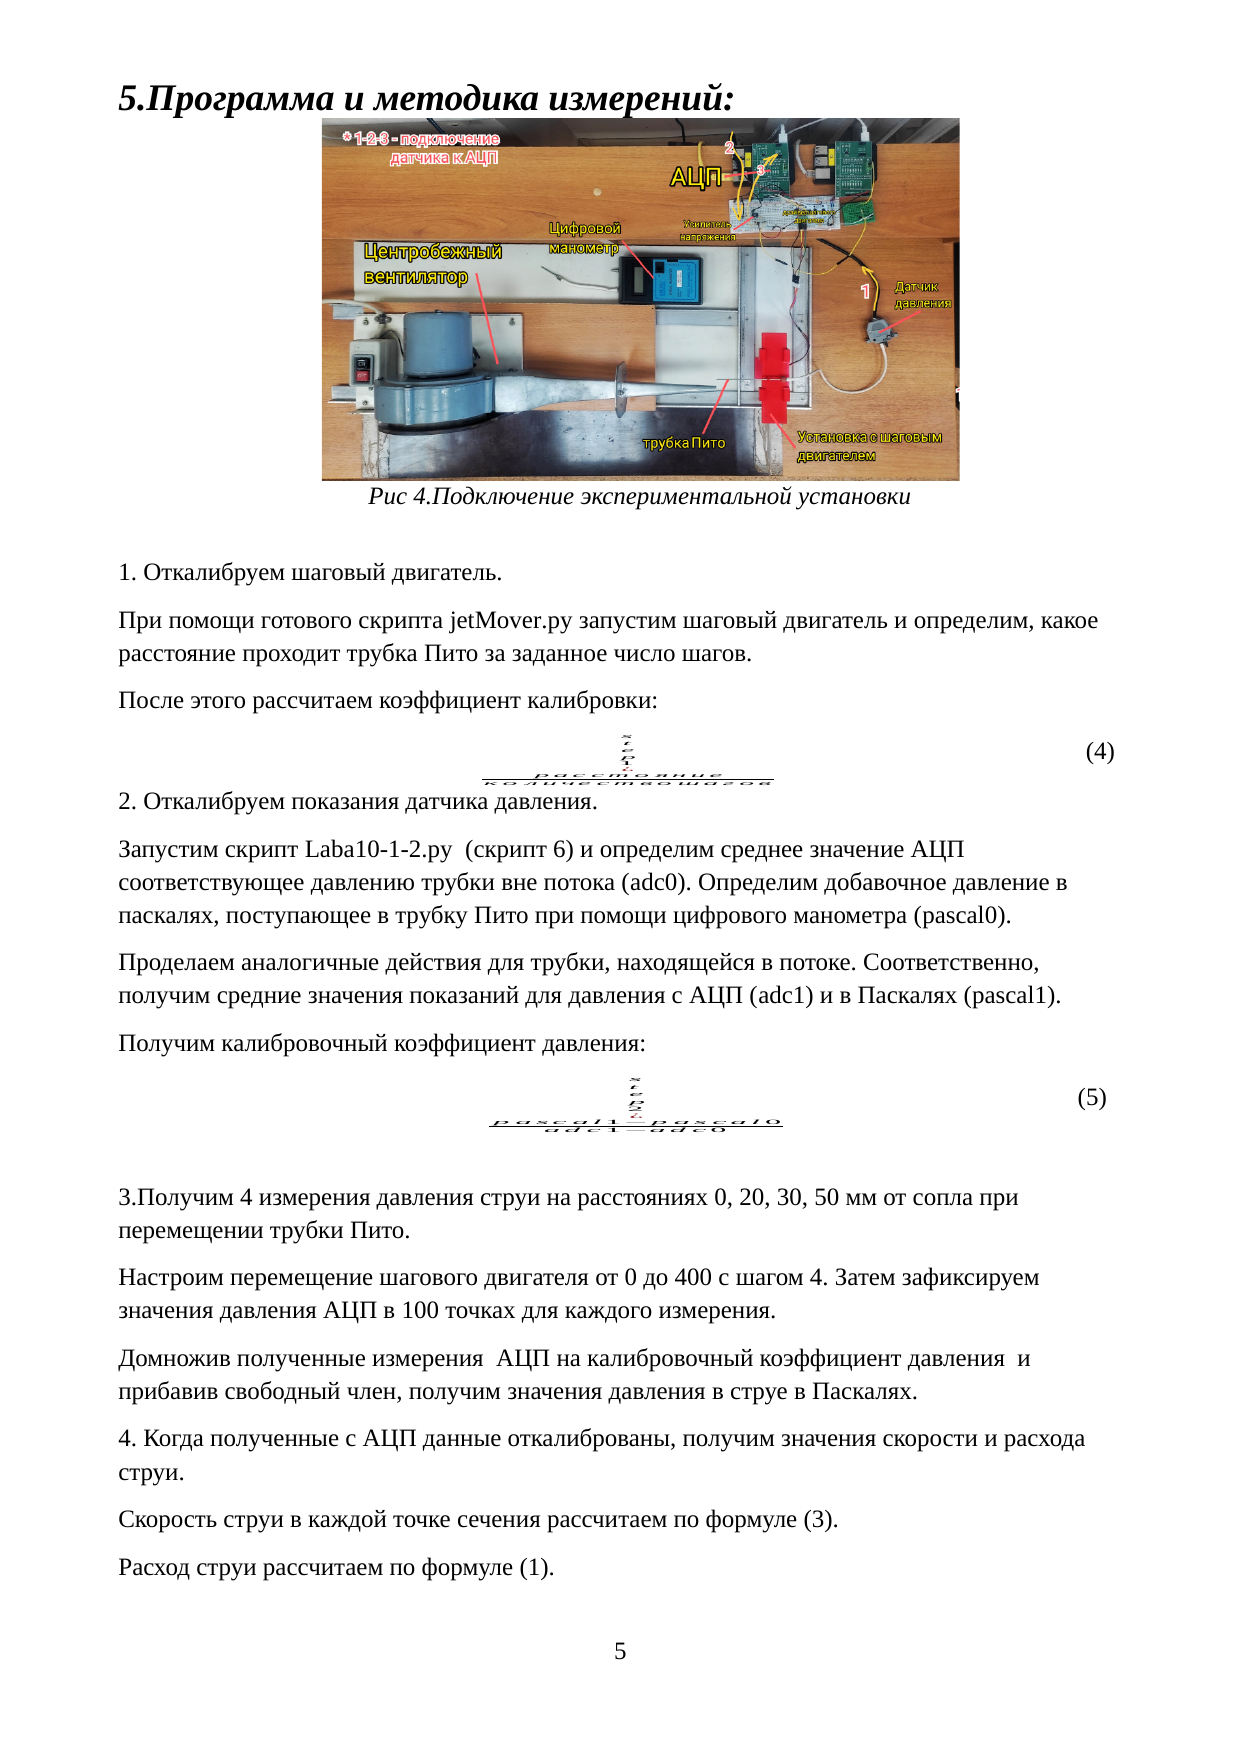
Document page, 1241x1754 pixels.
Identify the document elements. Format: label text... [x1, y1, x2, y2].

text Запустим скрипт Laba10-1-2.py (скрипт 6) и определим среднее значение АЦП соответствующее давлению трубки вне потока (adc0). Определим добавочное давление в паскалях, поступающее в трубку Пито при помощи цифрового манометра (pascal0). [118, 834, 1122, 929]
text Настроим перемещение шагового двигателя от 0 до 400 с шагом 4. Затем зафиксируем значения давления АЦП в 100 точках для каждого измерения. [118, 1262, 1122, 1324]
text Скорость струи в каждой точке сечения рассчитаем по формуле (3). [118, 1504, 1122, 1533]
text Расход струи рассчитаем по формуле (1). [118, 1552, 1122, 1581]
text (4) [118, 733, 1122, 786]
text (5) [118, 1076, 1122, 1134]
subtitle Программа и методика измерений: [118, 75, 1122, 118]
text Проделаем аналогичные действия для трубки, находящейся в потоке. Соответственно, получим средние значения показаний для давления с АЦП (adc1) и в Паскалях (pascal1). [118, 947, 1122, 1009]
text 4. Когда полученные с АЦП данные откалиброваны, получим значения скорости и расхода струи. [118, 1423, 1122, 1485]
text Рис 4.Подключение экспериментальной установки [118, 481, 1122, 510]
text После этого рассчитаем коэффициент калибровки: [118, 686, 1122, 714]
text При помощи готового скрипта jetMover.py запустим шаговый двигатель и определим, какое расстояние проходит трубка Пито за заданное число шагов. [118, 605, 1122, 667]
text 1. Откалибруем шаговый двигатель. [118, 557, 1122, 586]
text Получим калибровочный коэффициент давления: [118, 1028, 1122, 1057]
text 2. Откалибруем показания датчика давления. [118, 786, 1122, 815]
text 3.Получим 4 измерения давления струи на расстояниях 0, 20, 30, 50 мм от сопла при перемещении трубки Пито. [118, 1182, 1122, 1243]
text Домножив полученные измерения АЦП на калибровочный коэффициент давления и прибавив свободный член, получим значения давления в струе в Паскалях. [118, 1343, 1122, 1405]
